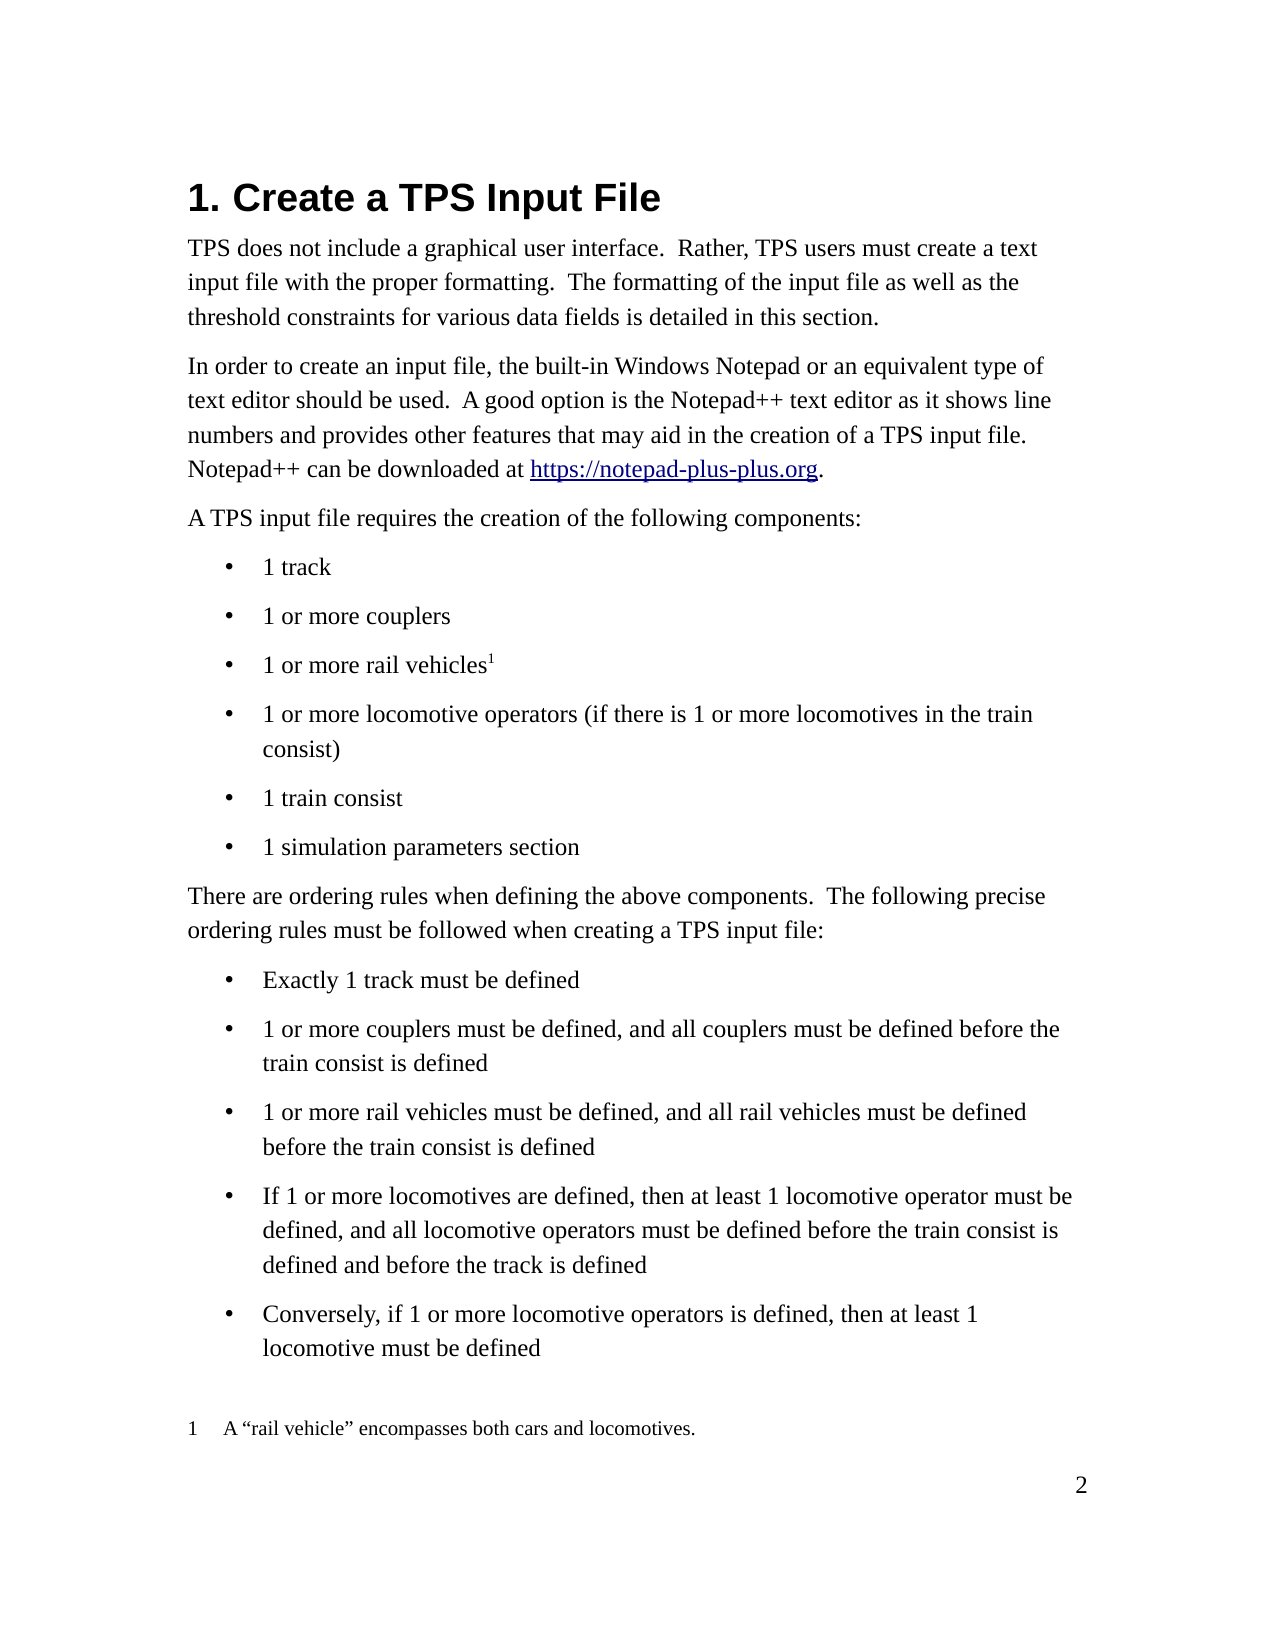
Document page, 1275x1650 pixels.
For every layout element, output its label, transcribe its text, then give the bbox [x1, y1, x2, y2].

list Conversely, if 1 or more locomotive operators is defined, then at least 1 locomotive must be defined [225, 1299, 1087, 1362]
text In order to create an input file, the built-in Windows Notepad or an equivalent type of text editor should be used. A good option is the Notepad++ text editor as it shows line numbers and provides other features that may aid in the creation of a TPS input file. Notepad++ can be downloaded at https://notepad-plus-plus.org. [187, 351, 1087, 483]
list 1 or more rail vehicles [225, 650, 1087, 679]
list 1 track [225, 552, 1087, 581]
list 1 or more locomotive operators (if there is 1 or more locomotives in the train consist) [225, 699, 1087, 763]
list 1 or more couplers must be defined, and all couplers must be defined before the train consist is defined [225, 1014, 1087, 1077]
text A TPS input file requires the creation of the following components: [187, 503, 1087, 532]
text There are ordering rules when defining the above components. The following precise ordering rules must be followed when creating a TPS input file: [187, 881, 1087, 944]
list 1 or more couplers [225, 601, 1087, 630]
list 1 train consist [225, 783, 1087, 812]
text TPS does not include a graphical user interface. Rather, TPS users must create a text input file with the proper formatting. The formatting of the input file as well as the threshold constraints for various data fields is detailed in this section. [187, 233, 1087, 330]
list If 1 or more locomotives are defined, then at least 1 locomotive operator must be defined, and all locomotive operators must be defined before the train consist is defined and before the track is defined [225, 1181, 1087, 1278]
list 1 simulation parameters section [225, 832, 1087, 861]
list Exactly 1 track must be defined [225, 965, 1087, 993]
list A “rail vehicle” encompasses both cars and locomotives. [187, 1416, 1087, 1440]
list 1 or more rail vehicles must be defined, and all rail vehicles must be defined before the train consist is defined [225, 1097, 1087, 1161]
subtitle Create a TPS Input File [187, 175, 1087, 220]
